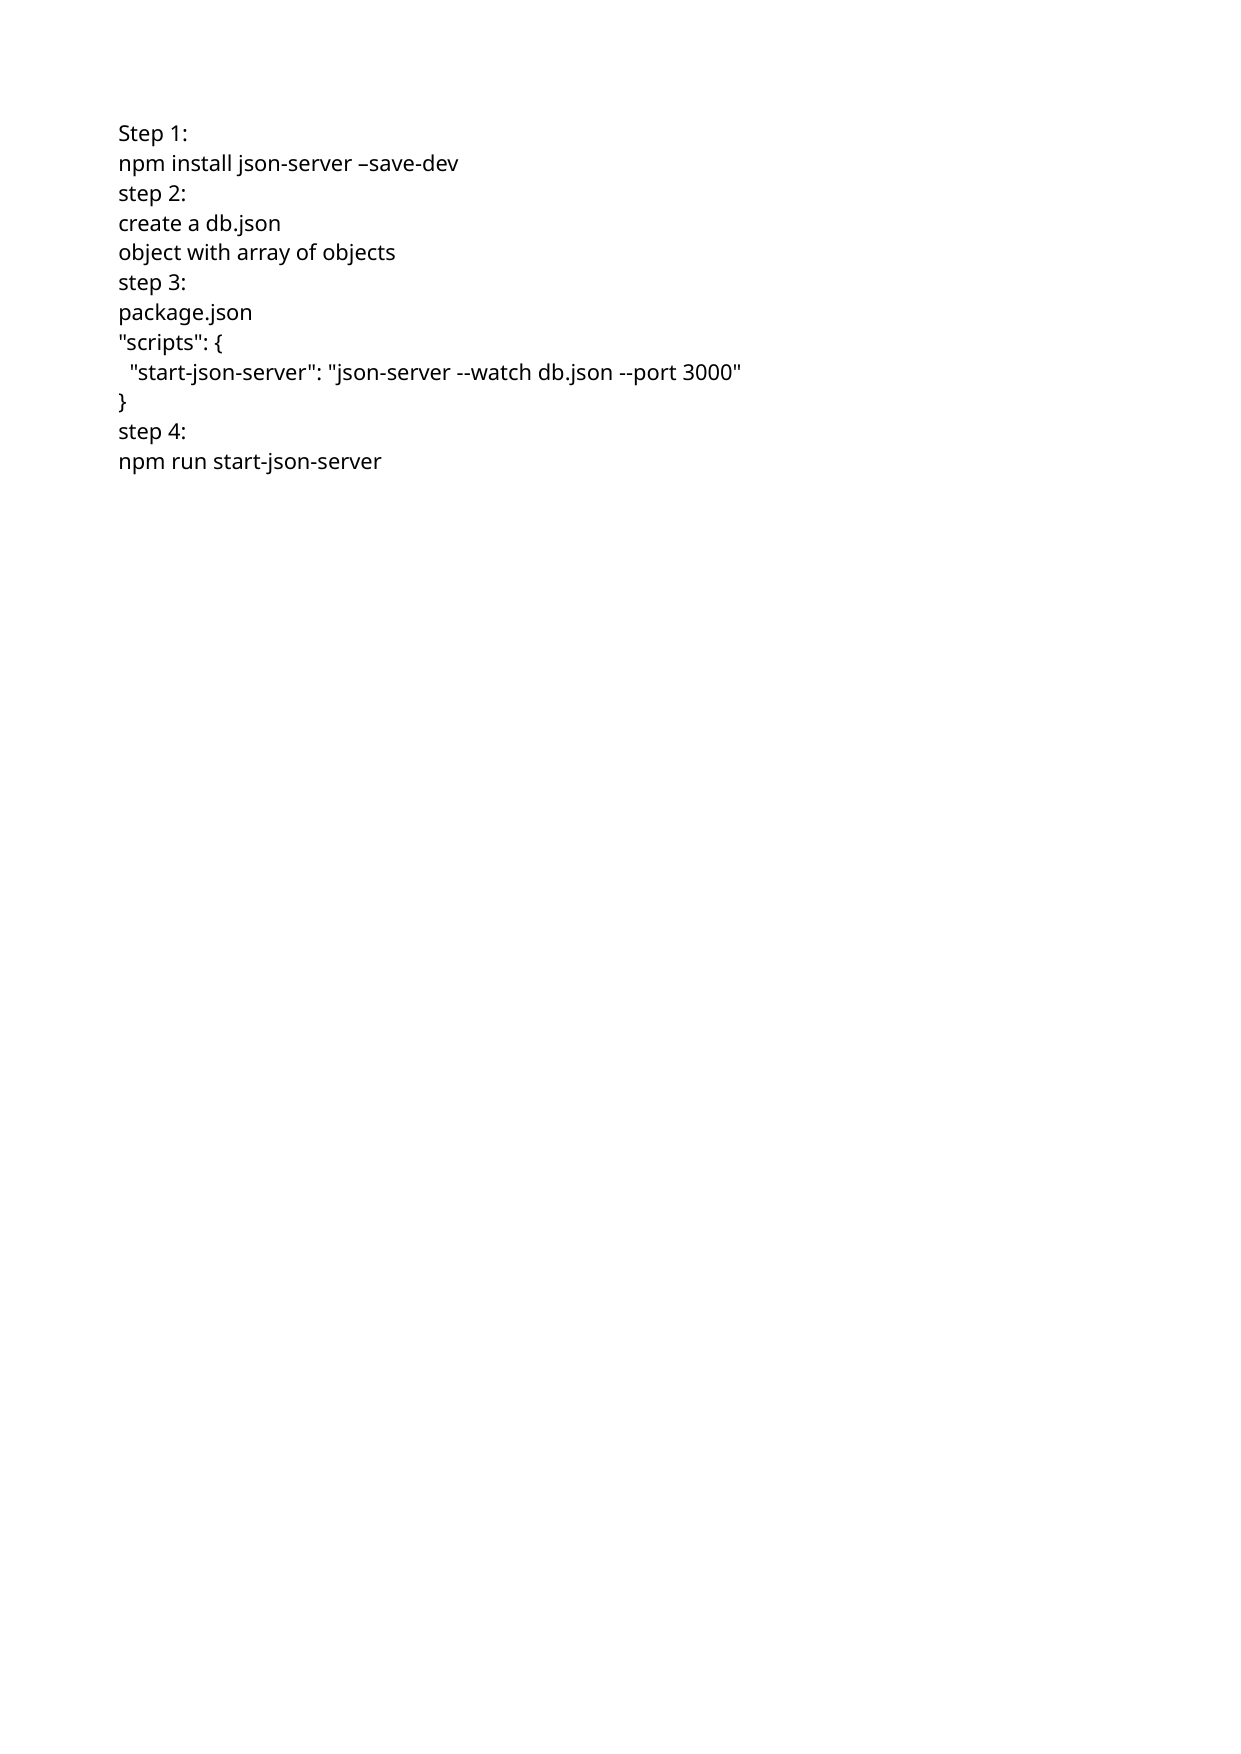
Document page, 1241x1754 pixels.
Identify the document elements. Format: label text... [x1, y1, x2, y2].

text object with array of objects [118, 237, 1122, 267]
text "scripts": { [118, 327, 1122, 356]
text step 2: [118, 178, 1122, 207]
text } [118, 386, 1122, 416]
text step 4: [118, 416, 1122, 446]
text package.json [118, 297, 1122, 327]
text Step 1: [118, 118, 1122, 148]
text step 3: [118, 267, 1122, 297]
text npm install json-server –save-dev [118, 148, 1122, 178]
text npm run start-json-server [118, 446, 1122, 476]
text create a db.json [118, 207, 1122, 237]
text "start-json-server": "json-server --watch db.json --port 3000" [118, 356, 1122, 386]
